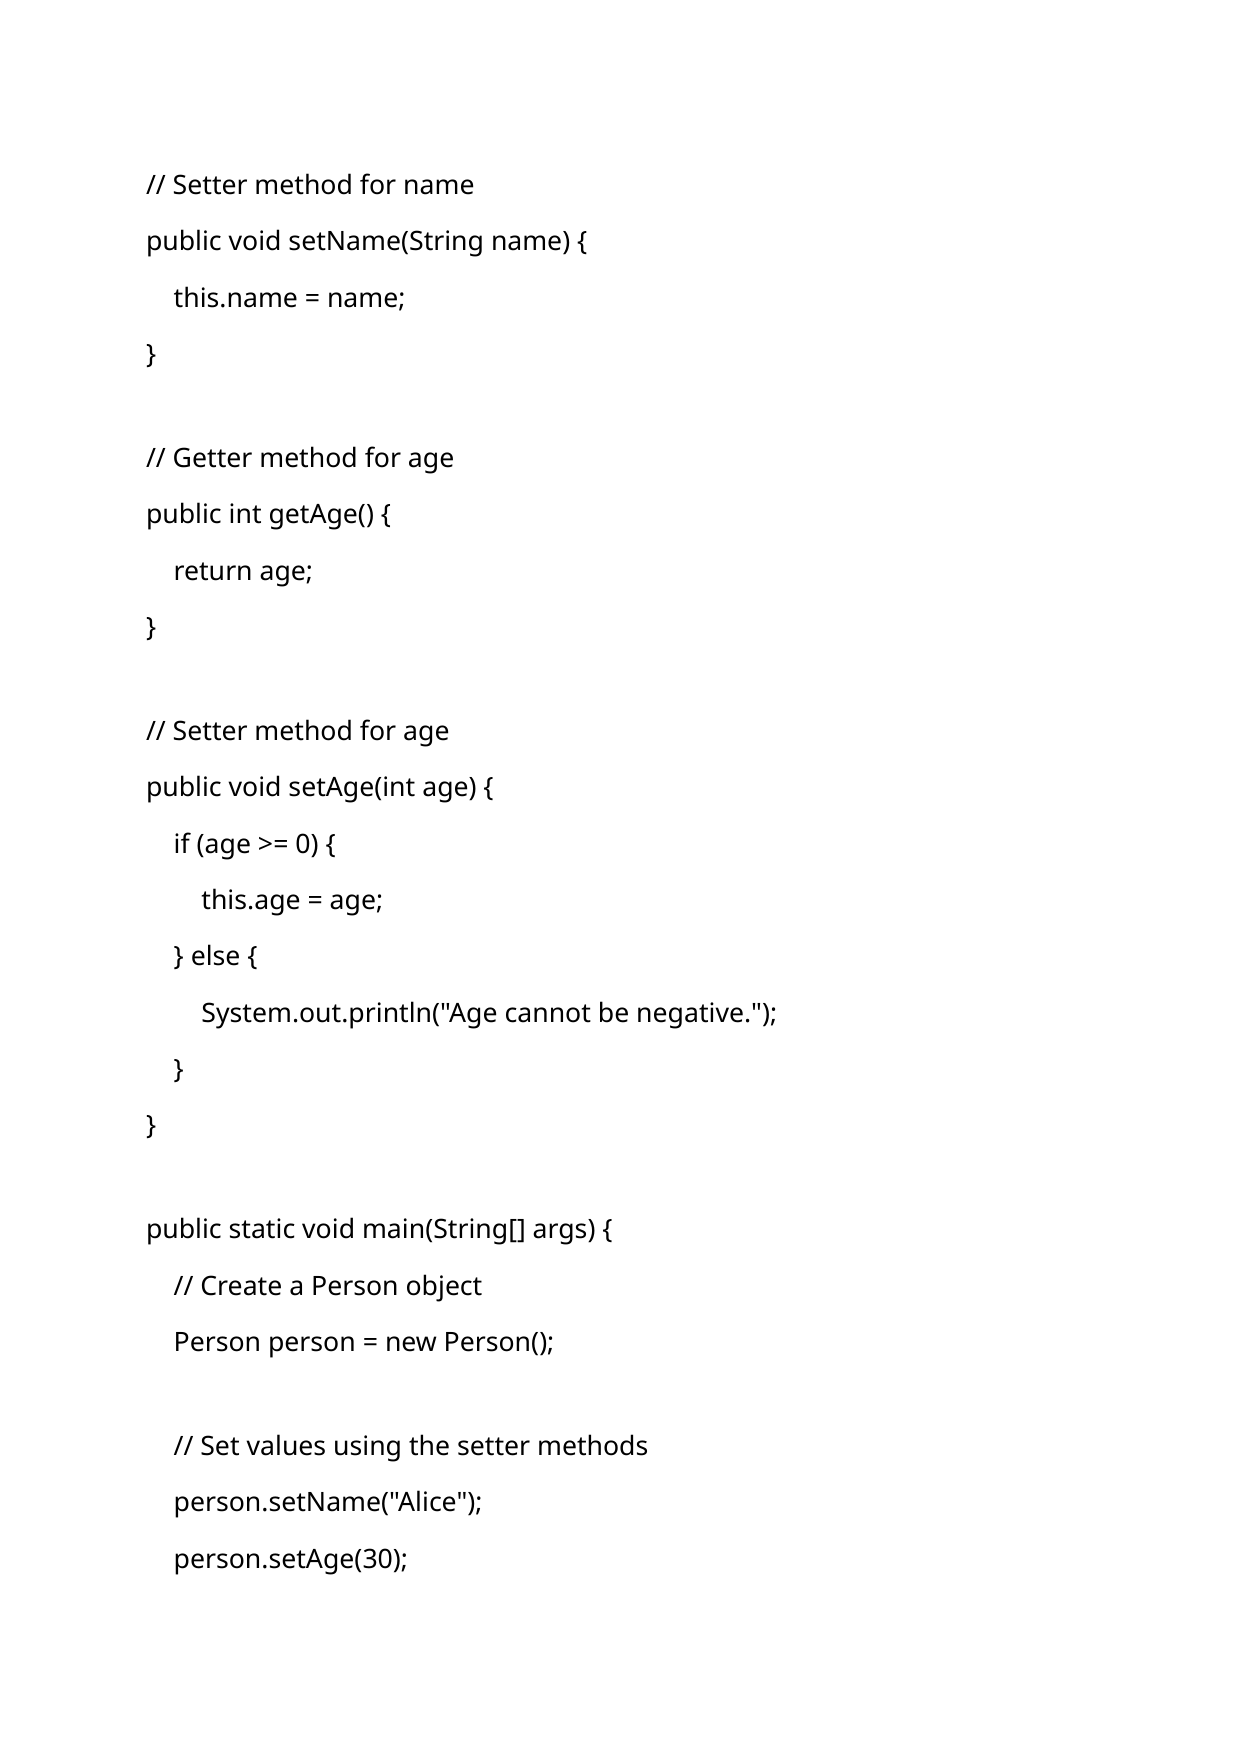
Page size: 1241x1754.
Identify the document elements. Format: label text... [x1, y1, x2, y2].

text public static void main(String[] args) { [118, 1210, 1122, 1247]
text public void setName(String name) { [118, 222, 1122, 258]
text // Set values using the setter methods [118, 1427, 1122, 1463]
text if (age >= 0) { [118, 824, 1122, 861]
text } else { [118, 937, 1122, 973]
text person.setAge(30); [118, 1539, 1122, 1576]
text public void setAge(int age) { [118, 768, 1122, 804]
text } [118, 1050, 1122, 1086]
text } [118, 1106, 1122, 1143]
text // Setter method for age [118, 712, 1122, 748]
text return age; [118, 551, 1122, 588]
text } [118, 335, 1122, 371]
text // Create a Person object [118, 1267, 1122, 1303]
text // Setter method for name [118, 166, 1122, 202]
text this.name = name; [118, 278, 1122, 315]
text // Getter method for age [118, 439, 1122, 475]
text person.setName("Alice"); [118, 1483, 1122, 1519]
text Person person = new Person(); [118, 1323, 1122, 1359]
text System.out.println("Age cannot be negative."); [118, 993, 1122, 1030]
text } [118, 608, 1122, 644]
text this.age = age; [118, 881, 1122, 917]
text public int getAge() { [118, 495, 1122, 531]
